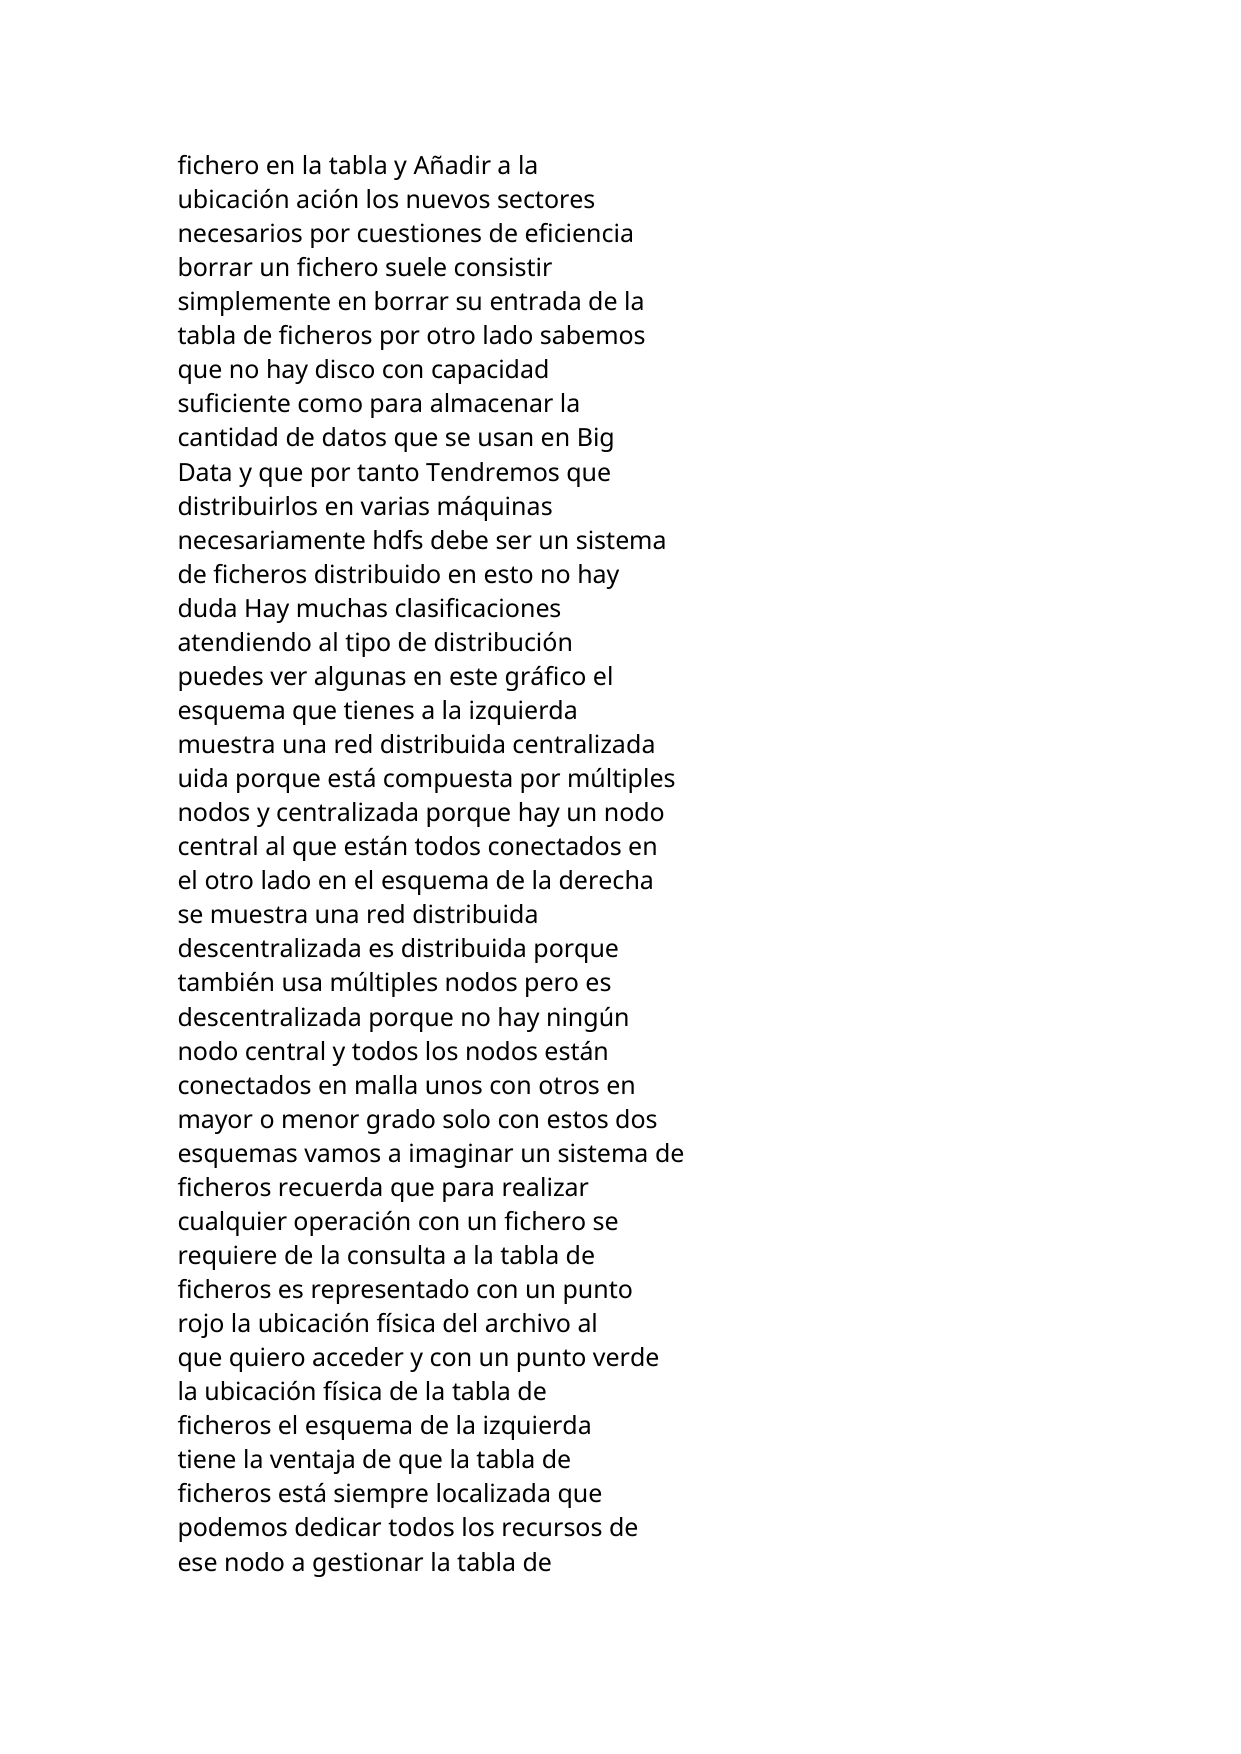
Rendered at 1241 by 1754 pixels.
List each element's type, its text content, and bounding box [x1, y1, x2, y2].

text que no hay disco con capacidad [177, 352, 1063, 386]
text también usa múltiples nodos pero es [177, 965, 1063, 999]
text nodos y centralizada porque hay un nodo [177, 795, 1063, 829]
text Data y que por tanto Tendremos que [177, 454, 1063, 488]
text nodo central y todos los nodos están [177, 1033, 1063, 1067]
text puedes ver algunas en este gráfico el [177, 658, 1063, 693]
text mayor o menor grado solo con estos dos [177, 1101, 1063, 1135]
text rojo la ubicación física del archivo al [177, 1306, 1063, 1340]
text requiere de la consulta a la tabla de [177, 1238, 1063, 1272]
text cantidad de datos que se usan en Big [177, 420, 1063, 454]
text podemos dedicar todos los recursos de [177, 1510, 1063, 1544]
text atendiendo al tipo de distribución [177, 624, 1063, 658]
text conectados en malla unos con otros en [177, 1067, 1063, 1101]
text muestra una red distribuida centralizada [177, 727, 1063, 761]
text esquema que tienes a la izquierda [177, 693, 1063, 727]
text ficheros está siempre localizada que [177, 1476, 1063, 1510]
text borrar un fichero suele consistir [177, 250, 1063, 284]
text esquemas vamos a imaginar un sistema de [177, 1135, 1063, 1169]
text se muestra una red distribuida [177, 897, 1063, 931]
text duda Hay muchas clasificaciones [177, 590, 1063, 624]
text ese nodo a gestionar la tabla de [177, 1544, 1063, 1578]
text necesariamente hdfs debe ser un sistema [177, 522, 1063, 556]
text fichero en la tabla y Añadir a la [177, 148, 1063, 182]
text que quiero acceder y con un punto verde [177, 1340, 1063, 1374]
text ficheros es representado con un punto [177, 1272, 1063, 1306]
text uida porque está compuesta por múltiples [177, 761, 1063, 795]
text necesarios por cuestiones de eficiencia [177, 216, 1063, 250]
text tabla de ficheros por otro lado sabemos [177, 318, 1063, 352]
text suficiente como para almacenar la [177, 386, 1063, 420]
text de ficheros distribuido en esto no hay [177, 556, 1063, 590]
text distribuirlos en varias máquinas [177, 488, 1063, 522]
text cualquier operación con un fichero se [177, 1203, 1063, 1238]
text simplemente en borrar su entrada de la [177, 284, 1063, 318]
text tiene la ventaja de que la tabla de [177, 1442, 1063, 1476]
text descentralizada porque no hay ningún [177, 999, 1063, 1033]
text el otro lado en el esquema de la derecha [177, 863, 1063, 897]
text ubicación ación los nuevos sectores [177, 182, 1063, 216]
text descentralizada es distribuida porque [177, 931, 1063, 965]
text central al que están todos conectados en [177, 829, 1063, 863]
text ficheros recuerda que para realizar [177, 1169, 1063, 1203]
text ficheros el esquema de la izquierda [177, 1408, 1063, 1442]
text la ubicación física de la tabla de [177, 1374, 1063, 1408]
